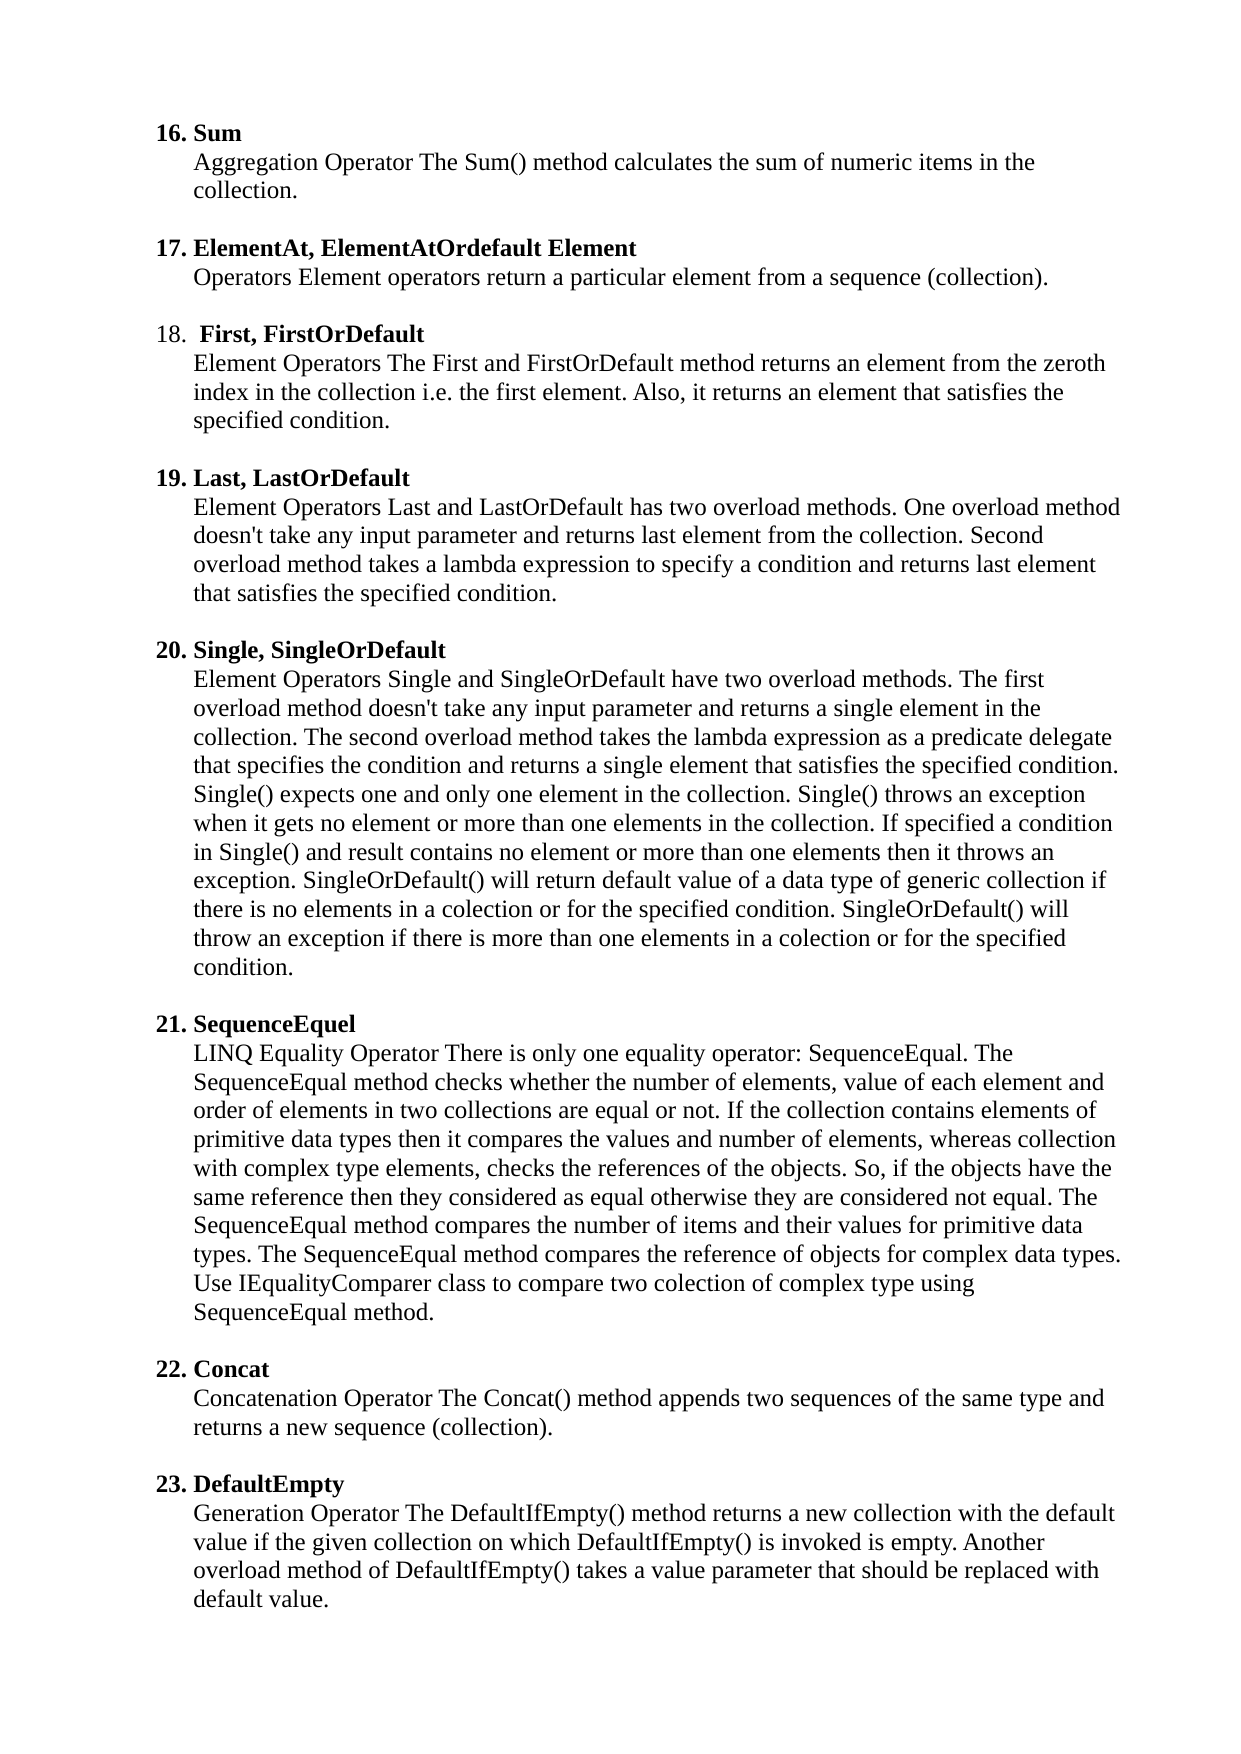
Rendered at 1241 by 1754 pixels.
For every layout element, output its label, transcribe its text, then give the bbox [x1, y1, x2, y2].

list Last, LastOrDefault [156, 463, 1122, 492]
list Sum [156, 118, 1122, 147]
list Single, SingleOrDefault [156, 636, 1122, 664]
list ElementAt, ElementAtOrdefault Element [156, 233, 1122, 262]
list LINQ Equality Operator There is only one equality operator: SequenceEqual. The SequenceEqual method checks whether the number of elements, value of each element and order of elements in two collections are equal or not. If the collection contains elements of primitive data types then it compares the values and number of elements, whereas collection with complex type elements, checks the references of the objects. So, if the objects have the same reference then they considered as equal otherwise they are considered not equal. The SequenceEqual method compares the number of items and their values for primitive data types. The SequenceEqual method compares the reference of objects for complex data types. Use IEqualityComparer class to compare two colection of complex type using SequenceEqual method. [156, 1038, 1122, 1326]
list Element Operators The First and FirstOrDefault method returns an element from the zeroth index in the collection i.e. the first element. Also, it returns an element that satisfies the specified condition. [156, 348, 1122, 434]
list Concat [156, 1354, 1122, 1383]
list Concatenation Operator The Concat() method appends two sequences of the same type and returns a new sequence (collection). [156, 1383, 1122, 1441]
list Generation Operator The DefaultIfEmpty() method returns a new collection with the default value if the given collection on which DefaultIfEmpty() is invoked is empty. Another overload method of DefaultIfEmpty() takes a value parameter that should be replaced with default value. [156, 1498, 1122, 1613]
list Operators Element operators return a particular element from a sequence (collection). [156, 262, 1122, 291]
list Element Operators Single and SingleOrDefault have two overload methods. The first overload method doesn't take any input parameter and returns a single element in the collection. The second overload method takes the lambda expression as a predicate delegate that specifies the condition and returns a single element that satisfies the specified condition. Single() expects one and only one element in the collection. Single() throws an exception when it gets no element or more than one elements in the collection. If specified a condition in Single() and result contains no element or more than one elements then it throws an exception. SingleOrDefault() will return default value of a data type of generic collection if there is no elements in a colection or for the specified condition. SingleOrDefault() will throw an exception if there is more than one elements in a colection or for the specified condition. [156, 664, 1122, 981]
list Aggregation Operator The Sum() method calculates the sum of numeric items in the collection. [156, 147, 1122, 204]
list First, FirstOrDefault [156, 319, 1122, 348]
list DefaultEmpty [156, 1469, 1122, 1498]
list Element Operators Last and LastOrDefault has two overload methods. One overload method doesn't take any input parameter and returns last element from the collection. Second overload method takes a lambda expression to specify a condition and returns last element that satisfies the specified condition. [156, 492, 1122, 607]
list SequenceEquel [156, 1009, 1122, 1038]
